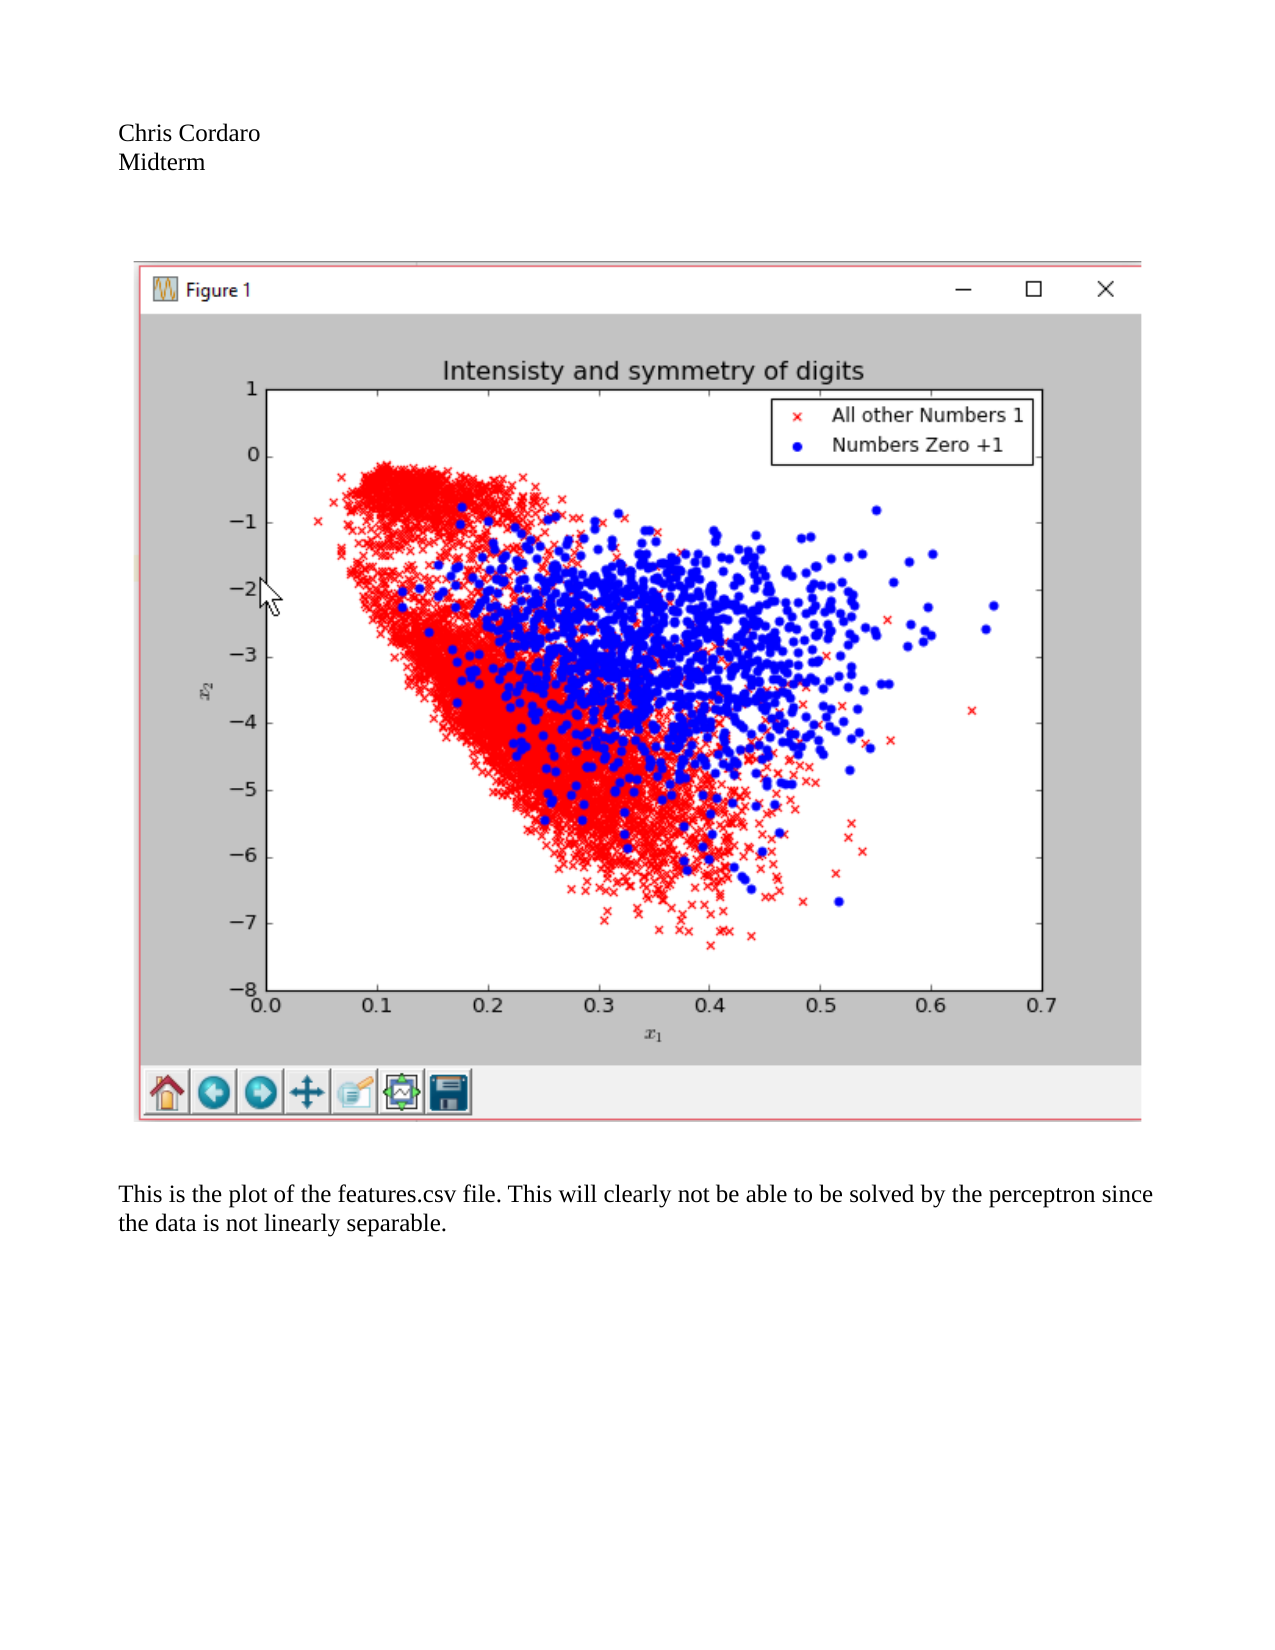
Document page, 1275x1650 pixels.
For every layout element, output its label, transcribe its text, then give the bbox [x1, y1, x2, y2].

picture [133, 261, 1142, 1122]
text This is the plot of the features.csv file. This will clearly not be able to be solved by the perceptron since the data is not linearly separable. [118, 1179, 1157, 1236]
text Midterm [118, 147, 1157, 176]
text Chris Cordaro [118, 118, 1157, 147]
